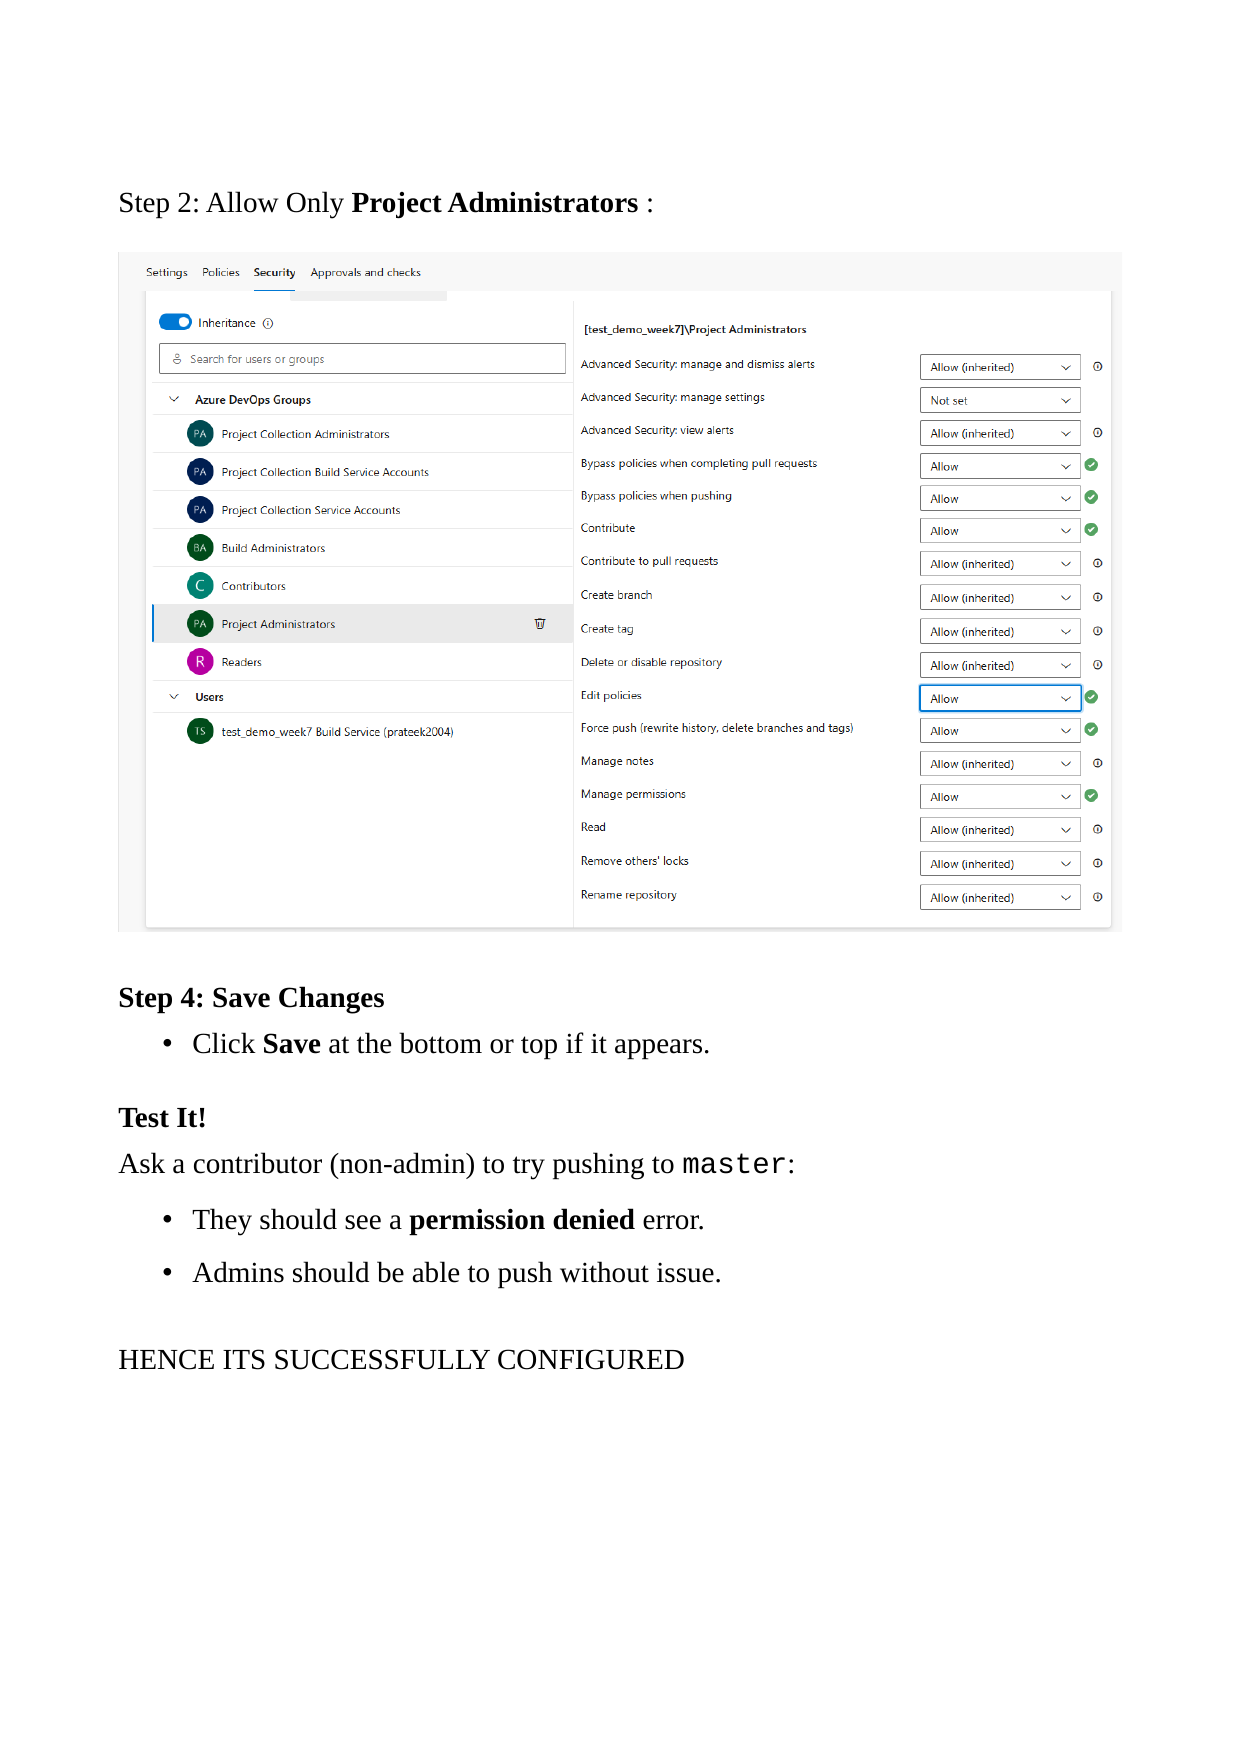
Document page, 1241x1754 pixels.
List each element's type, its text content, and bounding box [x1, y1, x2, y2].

list They should see a permission denied error. [162, 1202, 1122, 1236]
picture [118, 252, 1123, 932]
text Step 2: Allow Only Project Administrators : [118, 185, 1122, 219]
subtitle Step 4: Save Changes [118, 980, 1122, 1013]
list Click Save at the bottom or top if it appears. [162, 1026, 1122, 1059]
text HENCE ITS SUCCESSFULLY CONFIGURED [118, 1342, 1122, 1376]
subtitle Test It! [118, 1100, 1122, 1133]
text Ask a contributor (non-admin) to try pushing to master: [118, 1146, 1122, 1182]
list Admins should be able to push without issue. [162, 1255, 1122, 1289]
